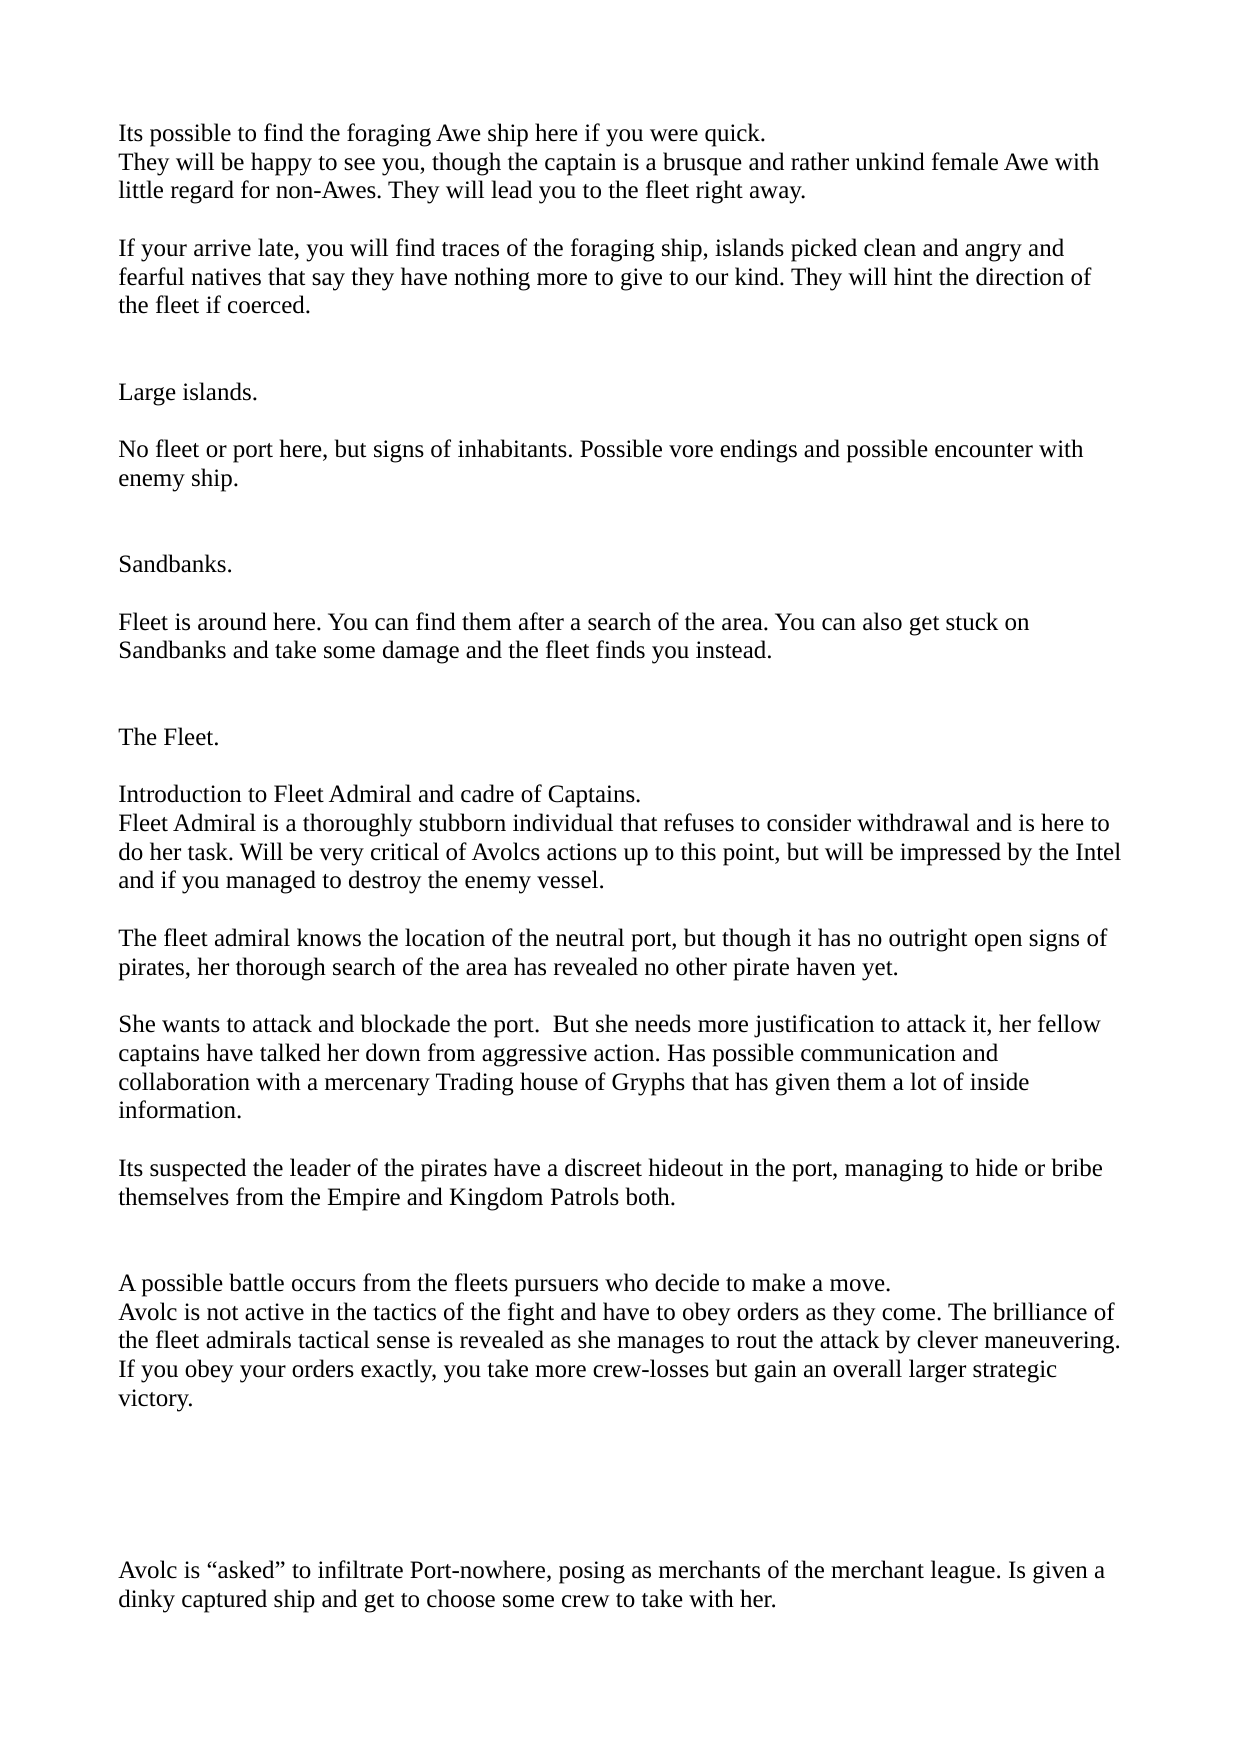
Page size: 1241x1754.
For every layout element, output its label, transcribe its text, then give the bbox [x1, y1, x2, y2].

text If you obey your orders exactly, you take more crew-losses but gain an overall larger strategic victory. [118, 1354, 1122, 1412]
text The Fleet. [118, 722, 1122, 751]
text Avolc is “asked” to infiltrate Port-nowhere, posing as merchants of the merchant league. Is given a dinky captured ship and get to choose some crew to take with her. [118, 1556, 1122, 1613]
text A possible battle occurs from the fleets pursuers who decide to make a move. [118, 1268, 1122, 1297]
text The fleet admiral knows the location of the neutral port, but though it has no outright open signs of pirates, her thorough search of the area has revealed no other pirate haven yet. [118, 923, 1122, 981]
text Large islands. [118, 377, 1122, 406]
text They will be happy to see you, though the captain is a brusque and rather unkind female Awe with little regard for non-Awes. They will lead you to the fleet right away. [118, 147, 1122, 204]
text If your arrive late, you will find traces of the foraging ship, islands picked clean and angry and fearful natives that say they have nothing more to give to our kind. They will hint the direction of the fleet if coerced. [118, 233, 1122, 319]
text Avolc is not active in the tactics of the fight and have to obey orders as they come. The brilliance of the fleet admirals tactical sense is revealed as she manages to rout the attack by clever maneuvering. [118, 1297, 1122, 1354]
text Fleet is around here. You can find them after a search of the area. You can also get stuck on Sandbanks and take some damage and the fleet finds you instead. [118, 607, 1122, 664]
text Its possible to find the foraging Awe ship here if you were quick. [118, 118, 1122, 147]
text Introduction to Fleet Admiral and cadre of Captains. [118, 779, 1122, 808]
text No fleet or port here, but signs of inhabitants. Possible vore endings and possible encounter with enemy ship. [118, 434, 1122, 492]
text Its suspected the leader of the pirates have a discreet hideout in the port, managing to hide or bribe themselves from the Empire and Kingdom Patrols both. [118, 1153, 1122, 1211]
text Fleet Admiral is a thoroughly stubborn individual that refuses to consider withdrawal and is here to do her task. Will be very critical of Avolcs actions up to this point, but will be impressed by the Intel and if you managed to destroy the enemy vessel. [118, 808, 1122, 894]
text She wants to attack and blockade the port. But she needs more justification to attack it, her fellow captains have talked her down from aggressive action. Has possible communication and collaboration with a mercenary Trading house of Gryphs that has given them a lot of inside information. [118, 1009, 1122, 1124]
text Sandbanks. [118, 549, 1122, 578]
